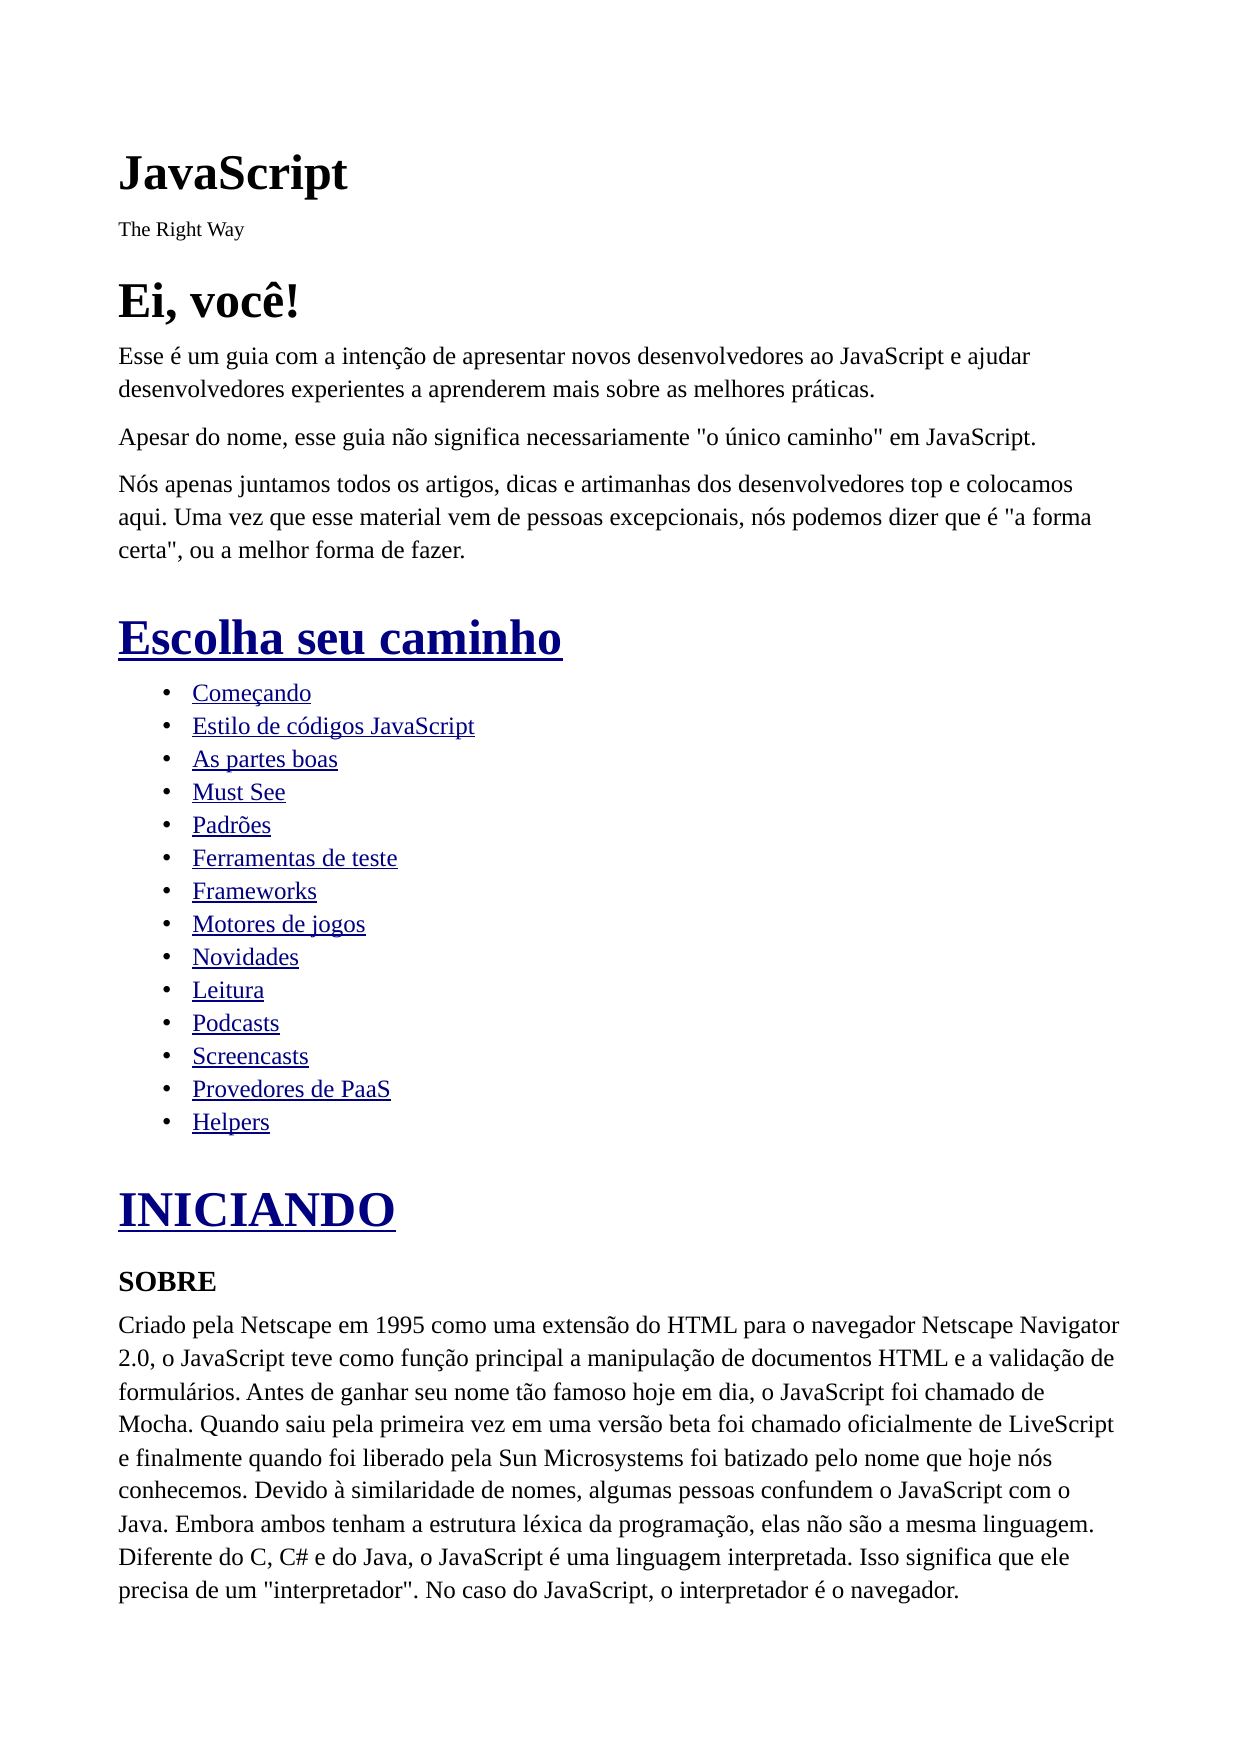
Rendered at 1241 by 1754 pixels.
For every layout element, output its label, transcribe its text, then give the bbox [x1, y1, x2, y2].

list Novidades [162, 942, 1122, 971]
text Apesar do nome, esse guia não significa necessariamente "o único caminho" em JavaScript. [118, 422, 1122, 451]
subtitle Ei, você! [118, 271, 1122, 329]
subtitle SOBRE [118, 1264, 1122, 1298]
list Podcasts [162, 1008, 1122, 1037]
subtitle Escolha seu caminho [118, 608, 1122, 666]
text Criado pela Netscape em 1995 como uma extensão do HTML para o navegador Netscape Navigator 2.0, o JavaScript teve como função principal a manipulação de documentos HTML e a validação de formulários. Antes de ganhar seu nome tão famoso hoje em dia, o JavaScript foi chamado de Mocha. Quando saiu pela primeira vez em uma versão beta foi chamado oficialmente de LiveScript e finalmente quando foi liberado pela Sun Microsystems foi batizado pelo nome que hoje nós conhecemos. Devido à similaridade de nomes, algumas pessoas confundem o JavaScript com o Java. Embora ambos tenham a estrutura léxica da programação, elas não são a mesma linguagem. Diferente do C, C# e do Java, o JavaScript é uma linguagem interpretada. Isso significa que ele precisa de um "interpretador". No caso do JavaScript, o interpretador é o navegador. [118, 1311, 1122, 1603]
text Esse é um guia com a intenção de apresentar novos desenvolvedores ao JavaScript e ajudar desenvolvedores experientes a aprenderem mais sobre as melhores práticas. [118, 341, 1122, 403]
list As partes boas [162, 744, 1122, 773]
list Screencasts [162, 1041, 1122, 1070]
text The Right Way [118, 213, 1122, 242]
list Motores de jogos [162, 909, 1122, 938]
text Nós apenas juntamos todos os artigos, dicas e artimanhas dos desenvolvedores top e colocamos aqui. Uma vez que esse material vem de pessoas excepcionais, nós podemos dizer que é "a forma certa", ou a melhor forma de fazer. [118, 469, 1122, 564]
list Leitura [162, 975, 1122, 1004]
list Frameworks [162, 876, 1122, 905]
list Must See [162, 777, 1122, 806]
list Estilo de códigos JavaScript [162, 711, 1122, 740]
list Provedores de PaaS [162, 1074, 1122, 1103]
subtitle JavaScript [118, 143, 1122, 201]
list Ferramentas de teste [162, 843, 1122, 872]
list Padrões [162, 810, 1122, 839]
list Helpers [162, 1107, 1122, 1136]
subtitle INICIANDO [118, 1180, 1122, 1237]
list Começando [162, 678, 1122, 707]
